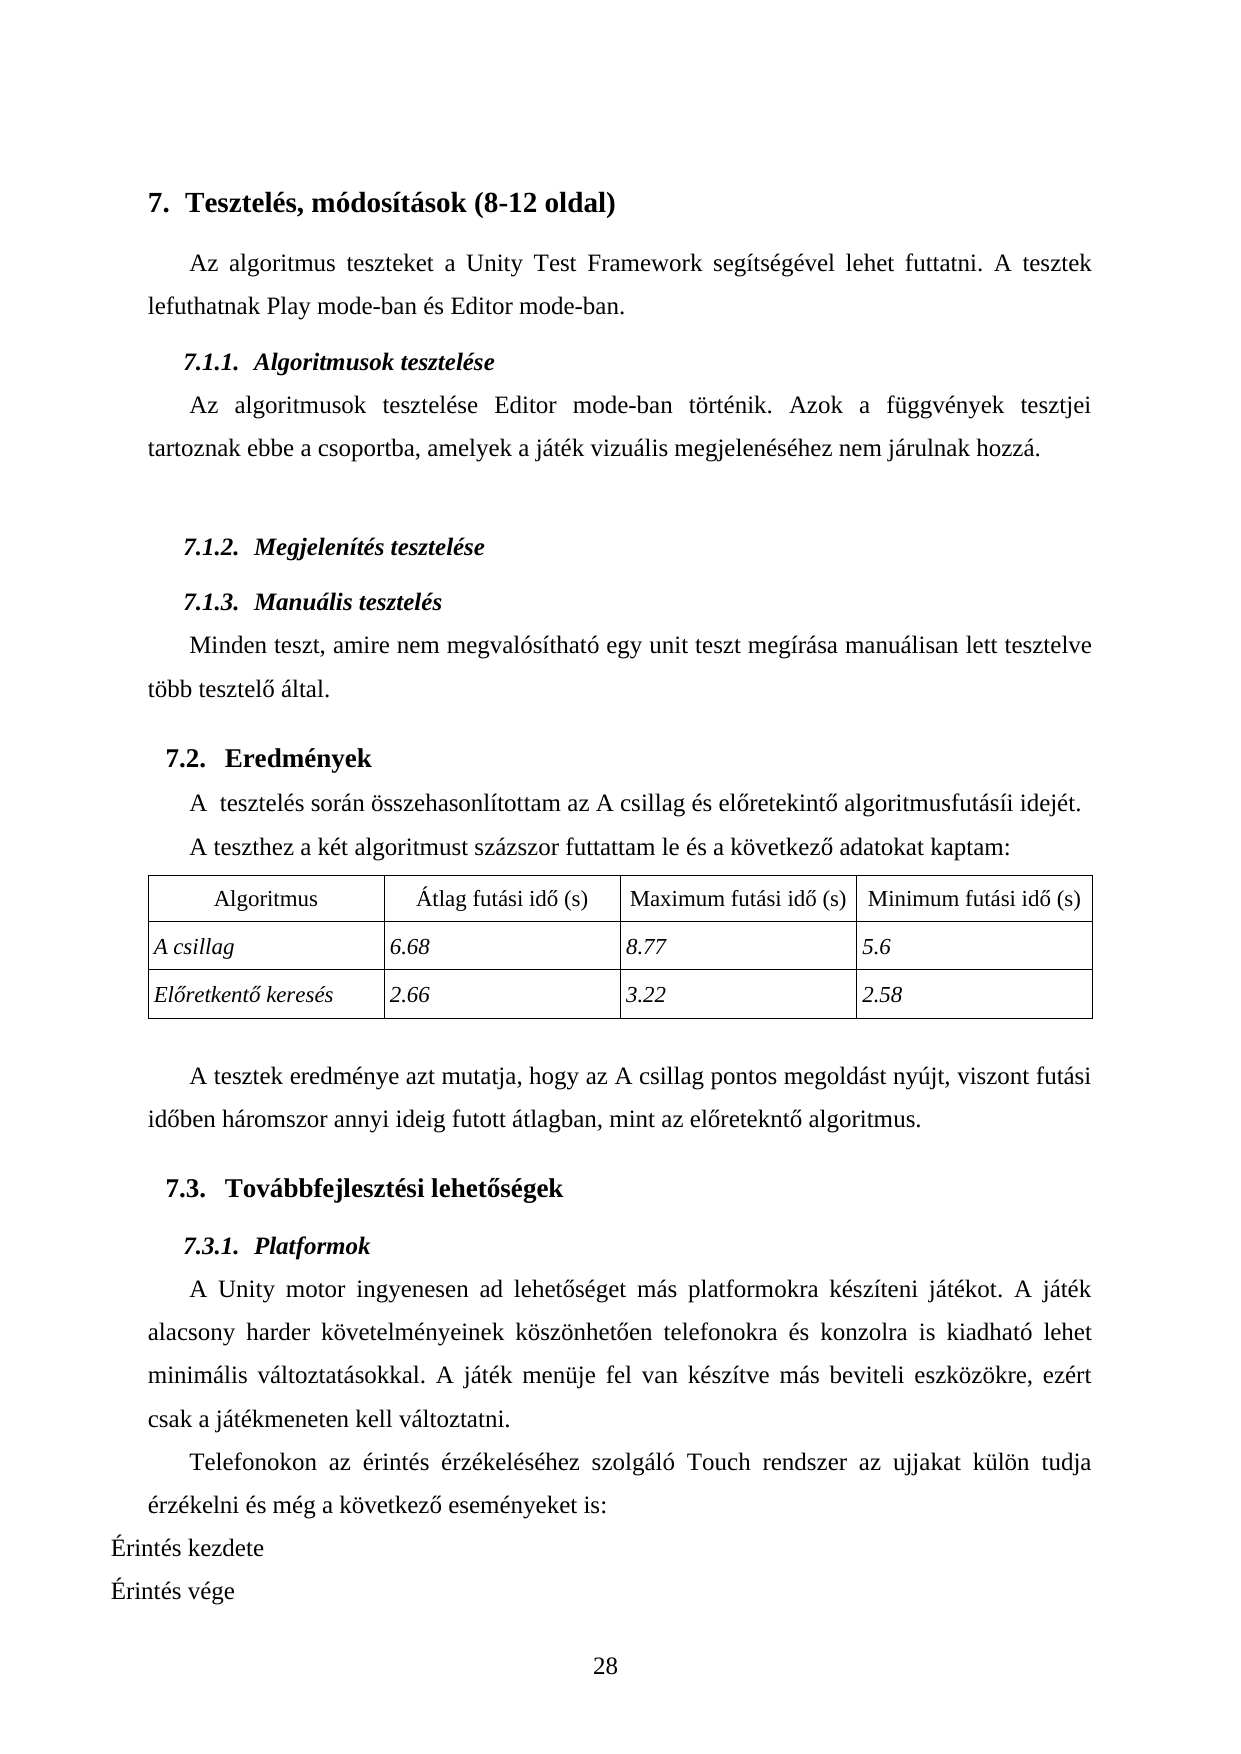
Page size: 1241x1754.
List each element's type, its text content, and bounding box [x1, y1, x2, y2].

table_cell 5,6 [857, 922, 1092, 969]
subtitle Megjelenítés tesztelése [183, 532, 1092, 561]
text Minden teszt, amire nem megvalósítható egy unit teszt megírása manuálisan lett tesztelve több tesztelő által. [148, 631, 1092, 702]
table_cell 3,22 [621, 970, 856, 1018]
text Érintés vége [111, 1576, 1092, 1605]
text Érintés kezdete [111, 1533, 1092, 1562]
subtitle Eredmények [165, 742, 1092, 773]
subtitle Továbbfejlesztési lehetőségek [165, 1172, 1092, 1203]
table_cell 6,68 [385, 922, 620, 969]
text Az algoritmusok tesztelése Editor mode-ban történik. Azok a függvények tesztjei tartoznak ebbe a csoportba, amelyek a játék vizuális megjelenéséhez nem járulnak hozzá. [148, 390, 1092, 462]
subtitle Tesztelés, módosítások (8-12 oldal) [148, 185, 1092, 219]
subtitle Platformok [183, 1231, 1092, 1260]
table_cell 2,58 [857, 970, 1092, 1018]
table_header Minimum futási idő (s) [857, 876, 1092, 921]
table_header Algoritmus [149, 876, 384, 921]
subtitle Manuális tesztelés [183, 587, 1092, 616]
text A tesztek eredménye azt mutatja, hogy az A csillag pontos megoldást nyújt, viszont futási időben háromszor annyi ideig futott átlagban, mint az előretekntő algoritmus. [148, 1061, 1092, 1133]
table_cell A csillag [149, 922, 384, 969]
table_cell Előretkentő keresés [149, 970, 384, 1018]
text Telefonokon az érintés érzékeléséhez szolgáló Touch rendszer az ujjakat külön tudja érzékelni és még a következő eseményeket is: [148, 1447, 1092, 1519]
text Az algoritmus teszteket a Unity Test Framework segítségével lehet futtatni. A tesztek lefuthatnak Play mode-ban és Editor mode-ban. [148, 248, 1092, 320]
table_cell 2,66 [385, 970, 620, 1018]
subtitle Algoritmusok tesztelése [183, 347, 1092, 376]
table_header Átlag futási idő (s) [385, 876, 620, 921]
table_cell 8,77 [621, 922, 856, 969]
table_header Maximum futási idő (s) [621, 876, 856, 921]
text A tesztelés során összehasonlítottam az A csillag és előretekintő algoritmusfutásíi idejét. [148, 788, 1092, 817]
text A teszthez a két algoritmust százszor futtattam le és a következő adatokat kaptam: [148, 832, 1092, 860]
text A Unity motor ingyenesen ad lehetőséget más platformokra készíteni játékot. A játék alacsony harder követelményeinek köszönhetően telefonokra és konzolra is kiadható lehet minimális változtatásokkal. A játék menüje fel van készítve más beviteli eszközökre, ezért csak a játékmeneten kell változtatni. [148, 1274, 1092, 1432]
